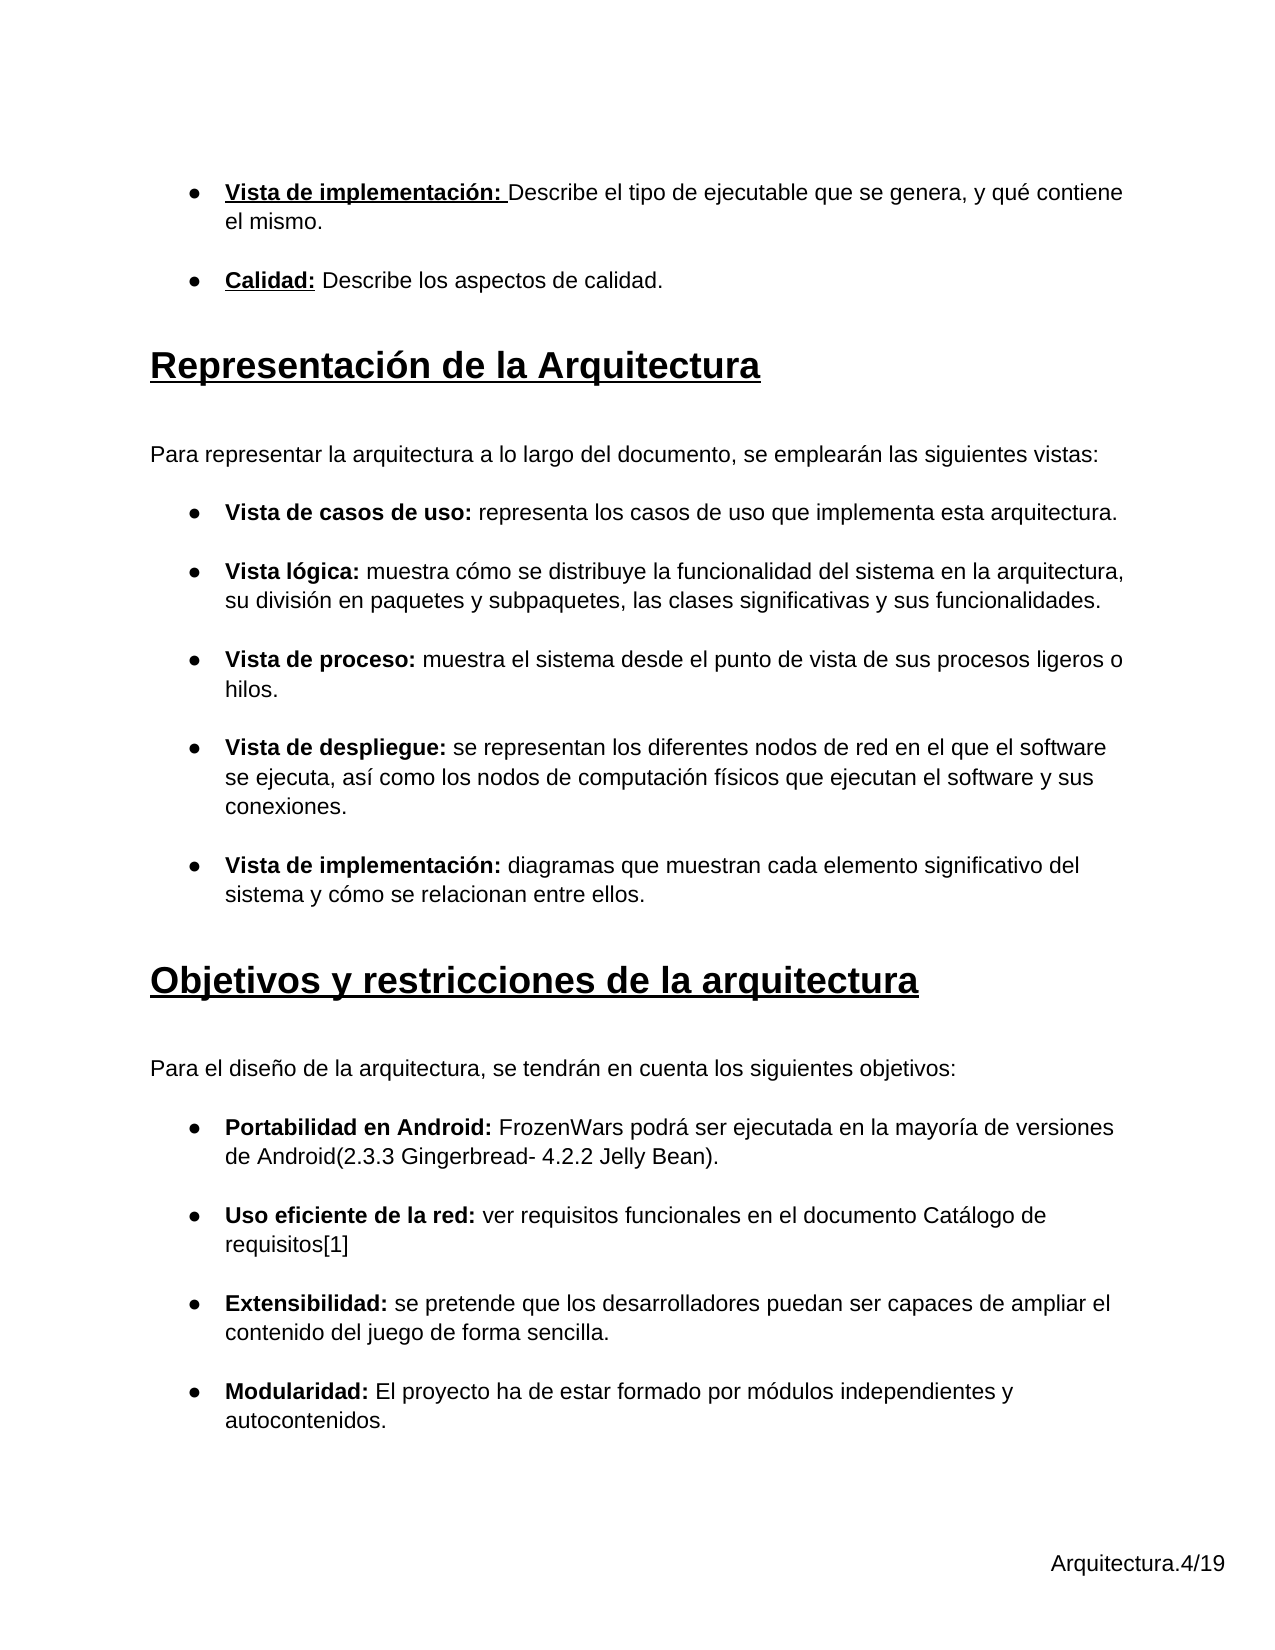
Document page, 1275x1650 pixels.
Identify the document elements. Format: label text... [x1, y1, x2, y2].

list Vista lógica: muestra cómo se distribuye la funcionalidad del sistema en la arquitectura, su división en paquetes y subpaquetes, las clases significativas y sus funcionalidades. [187, 559, 1125, 614]
text Representación de la Arquitectura [150, 345, 1125, 387]
text Para el diseño de la arquitectura, se tendrán en cuenta los siguientes objetivos: [150, 1056, 1125, 1081]
list Extensibilidad: se pretende que los desarrolladores puedan ser capaces de ampliar el contenido del juego de forma sencilla. [187, 1291, 1125, 1346]
list Uso eficiente de la red: ver requisitos funcionales en el documento Catálogo de requisitos[1] [187, 1202, 1125, 1257]
list Vista de proceso: muestra el sistema desde el punto de vista de sus procesos ligeros o hilos. [187, 647, 1125, 702]
list Portabilidad en Android: FrozenWars podrá ser ejecutada en la mayoría de versiones de Android(2.3.3 Gingerbread- 4.2.2 Jelly Bean). [187, 1114, 1125, 1169]
list Vista de implementación: diagramas que muestran cada elemento significativo del sistema y cómo se relacionan entre ellos. [187, 852, 1125, 907]
list Vista de casos de uso: representa los casos de uso que implementa esta arquitectura. [187, 500, 1125, 526]
list Calidad: Describe los aspectos de calidad. [187, 267, 1125, 293]
list Vista de despliegue: se representan los diferentes nodos de red en el que el software se ejecuta, así como los nodos de computación físicos que ejecutan el software y sus conexiones. [187, 735, 1125, 819]
text Para representar la arquitectura a lo largo del documento, se emplearán las siguientes vistas: [150, 441, 1125, 467]
text Objetivos y restricciones de la arquitectura [150, 959, 1125, 1001]
list Modularidad: El proyecto ha de estar formado por módulos independientes y autocontenidos. [187, 1379, 1125, 1434]
list Vista de implementación: Describe el tipo de ejecutable que se genera, y qué contiene el mismo. [187, 179, 1125, 234]
